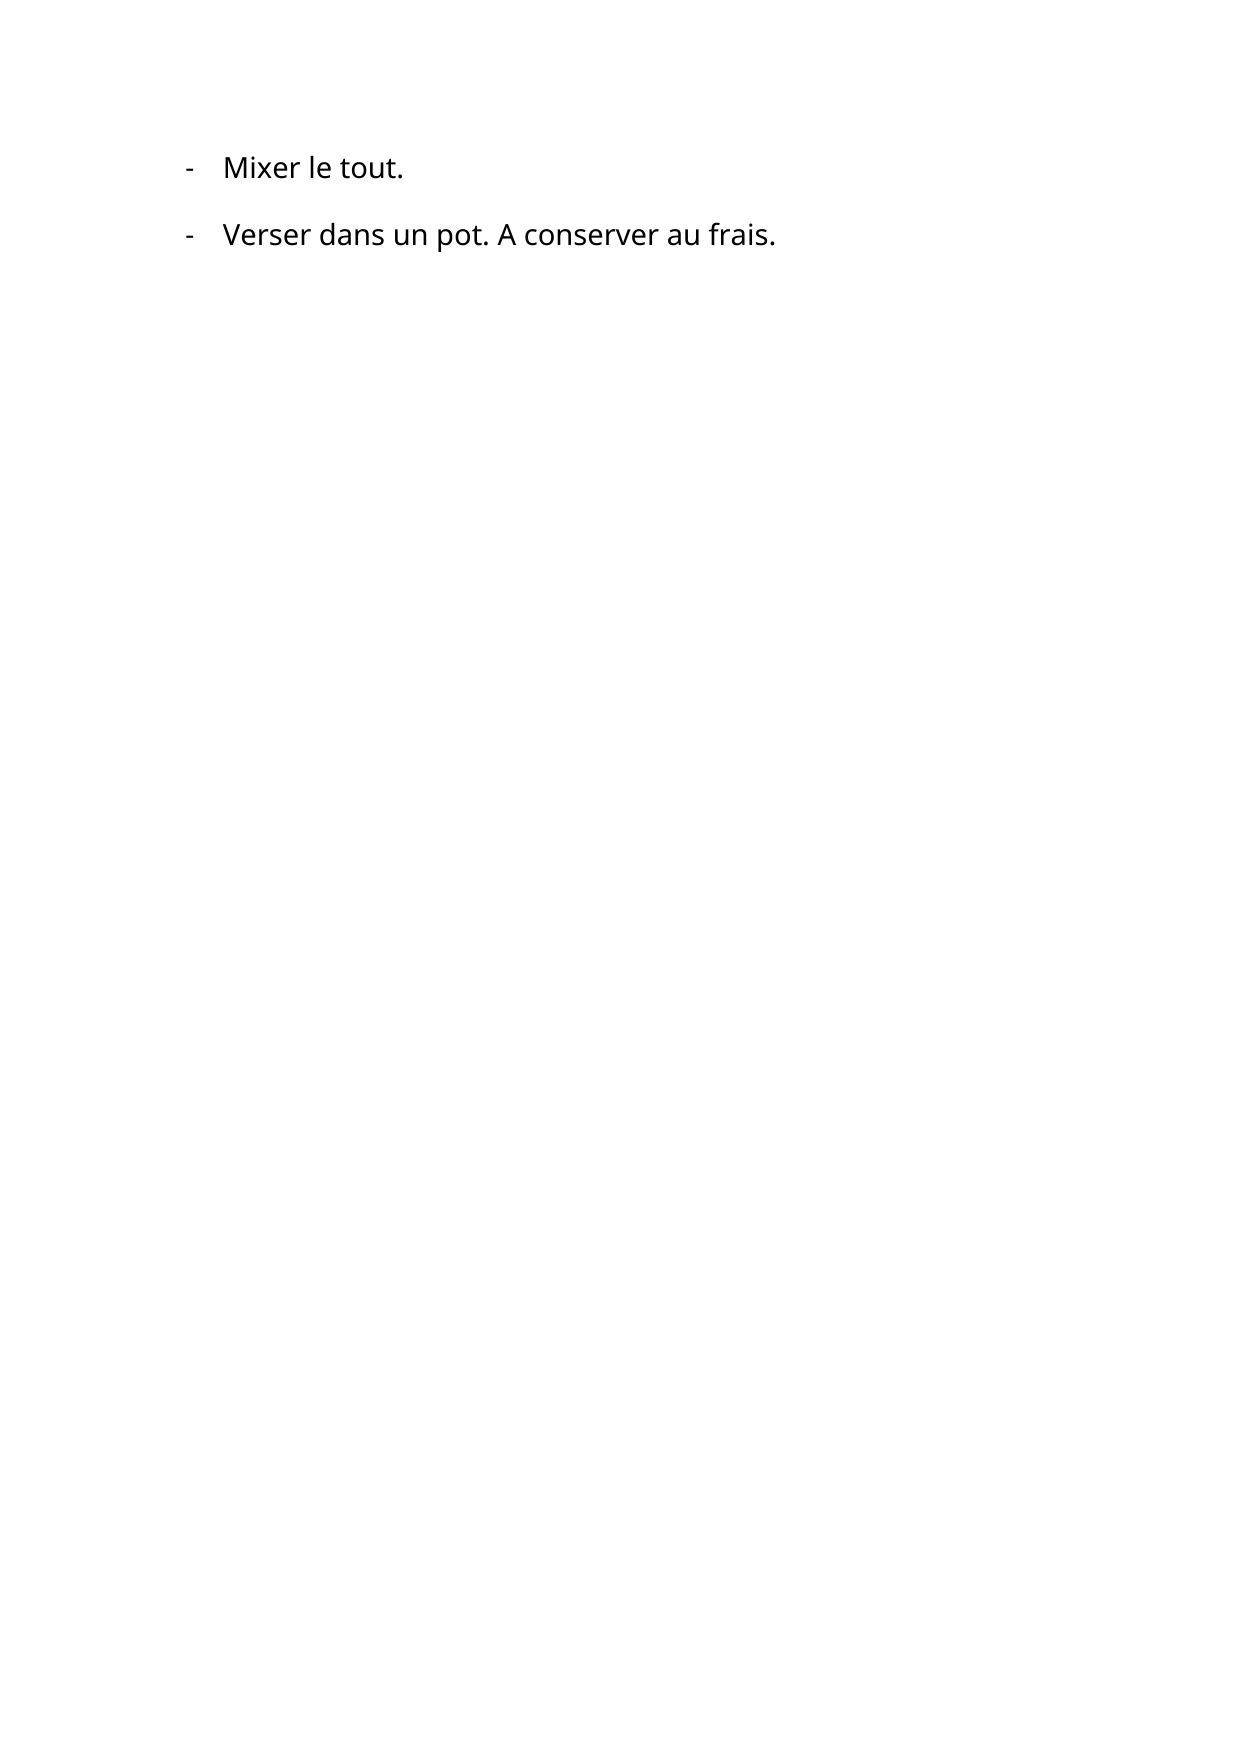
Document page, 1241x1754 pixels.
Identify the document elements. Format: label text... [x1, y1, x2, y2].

list Mixer le tout. [185, 148, 1093, 187]
list Verser dans un pot. A conserver au frais. [185, 214, 1093, 254]
